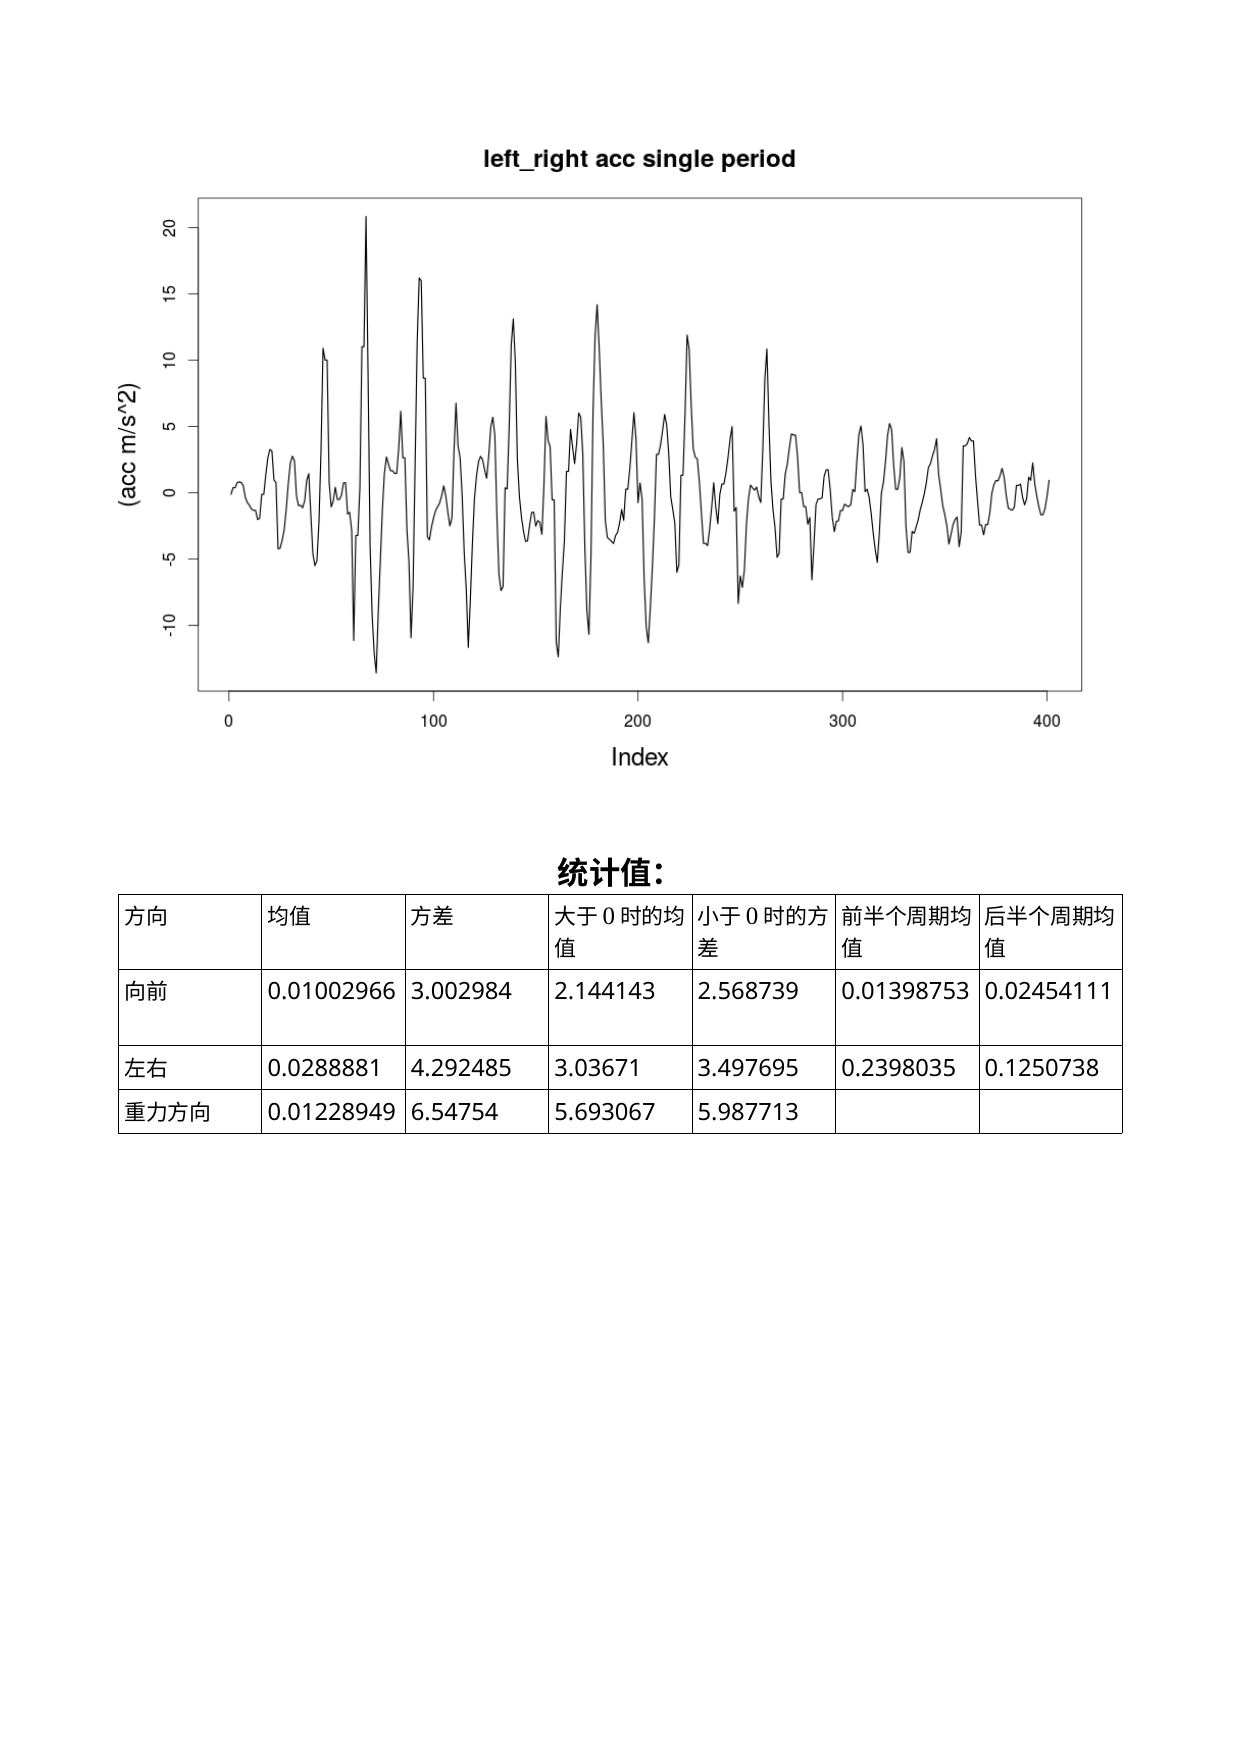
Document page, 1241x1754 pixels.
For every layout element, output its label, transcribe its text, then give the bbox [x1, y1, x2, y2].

table_cell 5.693067 [549, 1090, 692, 1133]
table_cell [836, 1090, 979, 1133]
table_header 大于0时的均值 [549, 895, 692, 968]
table_cell 2.568739 [693, 970, 835, 1045]
table_cell 0.1250738 [980, 1046, 1122, 1089]
picture [118, 118, 1123, 791]
table_header 均值 [262, 895, 405, 968]
table_header 小于0时的方差 [693, 895, 835, 968]
table_cell 0.01002966 [262, 970, 405, 1045]
table_cell 0.0288881 [262, 1046, 405, 1089]
table_cell 3.03671 [549, 1046, 692, 1089]
table_cell 重力方向 [119, 1090, 261, 1133]
table_header 方向 [119, 895, 261, 968]
table_cell 6.54754 [406, 1090, 548, 1133]
table_cell 0.2398035 [836, 1046, 979, 1089]
table_cell 5.987713 [693, 1090, 835, 1133]
text 统计值： [118, 848, 1122, 893]
table_cell 向前 [119, 970, 261, 1045]
table_header 后半个周期均值 [980, 895, 1122, 968]
table_cell 3.497695 [693, 1046, 835, 1089]
table_cell 4.292485 [406, 1046, 548, 1089]
table_cell 0.02454111 [980, 970, 1122, 1045]
table_header 方差 [406, 895, 548, 968]
table_cell 左右 [119, 1046, 261, 1089]
table_cell 0.01228949 [262, 1090, 405, 1133]
table_cell 2.144143 [549, 970, 692, 1045]
table_header 前半个周期均值 [836, 895, 979, 968]
table_cell 3.002984 [406, 970, 548, 1045]
table_cell [980, 1090, 1122, 1133]
table_cell 0.01398753 [836, 970, 979, 1045]
